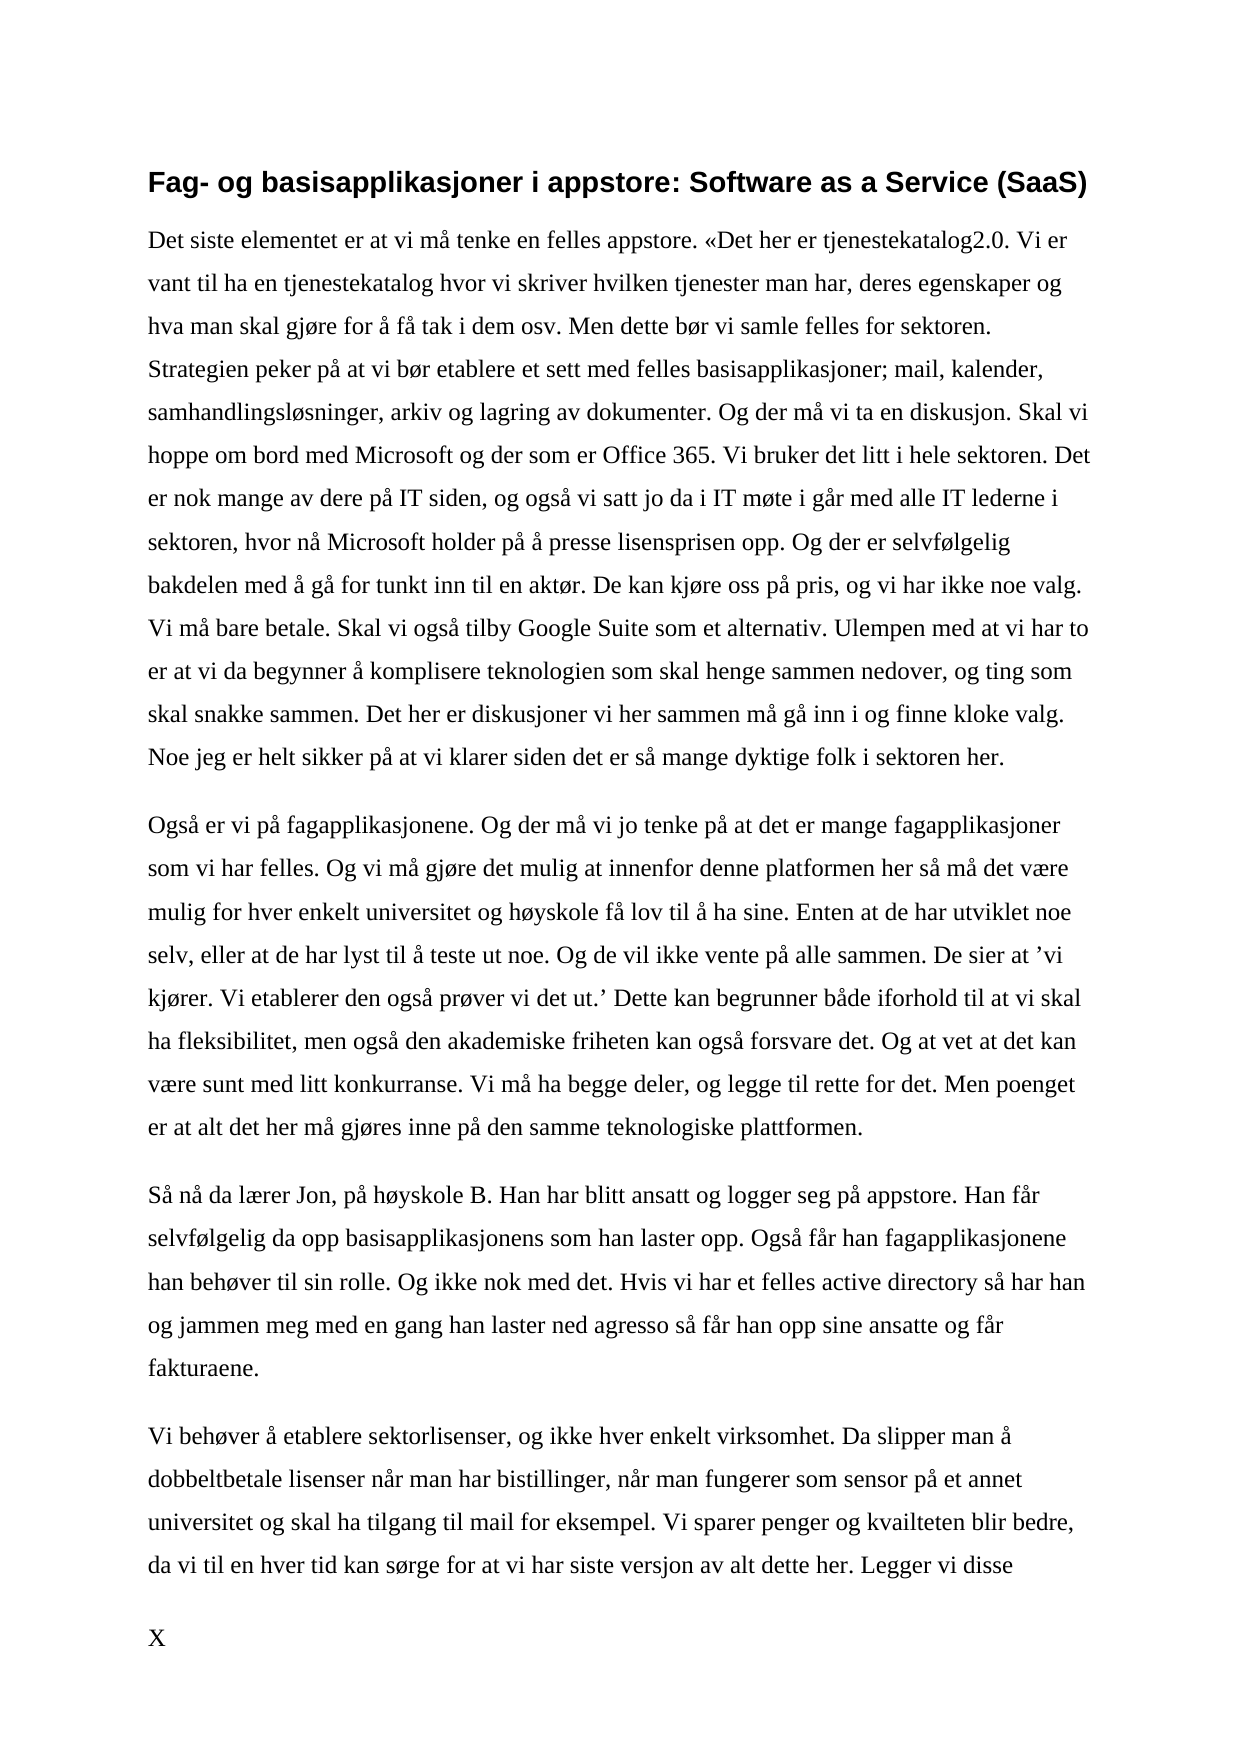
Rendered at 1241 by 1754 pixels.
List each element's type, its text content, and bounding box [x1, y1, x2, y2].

text Også er vi på fagapplikasjonene. Og der må vi jo tenke på at det er mange fagapplikasjoner som vi har felles. Og vi må gjøre det mulig at innenfor denne platformen her så må det være mulig for hver enkelt universitet og høyskole få lov til å ha sine. Enten at de har utviklet noe selv, eller at de har lyst til å teste ut noe. Og de vil ikke vente på alle sammen. De sier at ’vi kjører. Vi etablerer den også prøver vi det ut.’ Dette kan begrunner både iforhold til at vi skal ha fleksibilitet, men også den akademiske friheten kan også forsvare det. Og at vet at det kan være sunt med litt konkurranse. Vi må ha begge deler, og legge til rette for det. Men poenget er at alt det her må gjøres inne på den samme teknologiske plattformen. [148, 810, 1092, 1141]
text Så nå da lærer Jon, på høyskole B. Han har blitt ansatt og logger seg på appstore. Han får selvfølgelig da opp basisapplikasjonens som han laster opp. Også får han fagapplikasjonene han behøver til sin rolle. Og ikke nok med det. Hvis vi har et felles active directory så har han og jammen meg med en gang han laster ned agresso så får han opp sine ansatte og får fakturaene. [148, 1180, 1092, 1382]
subtitle Fag- og basisapplikasjoner i appstore: Software as a Service (SaaS) [148, 165, 1092, 199]
text Vi behøver å etablere sektorlisenser, og ikke hver enkelt virksomhet. Da slipper man å dobbeltbetale lisenser når man har bistillinger, når man fungerer som sensor på et annet universitet og skal ha tilgang til mail for eksempel. Vi sparer penger og kvailteten blir bedre, da vi til en hver tid kan sørge for at vi har siste versjon av alt dette her. Legger vi disse [148, 1421, 1092, 1579]
text Det siste elementet er at vi må tenke en felles appstore. «Det her er tjenestekatalog2.0. Vi er vant til ha en tjenestekatalog hvor vi skriver hvilken tjenester man har, deres egenskaper og hva man skal gjøre for å få tak i dem osv. Men dette bør vi samle felles for sektoren. Strategien peker på at vi bør etablere et sett med felles basisapplikasjoner; mail, kalender, samhandlingsløsninger, arkiv og lagring av dokumenter. Og der må vi ta en diskusjon. Skal vi hoppe om bord med Microsoft og der som er Office 365. Vi bruker det litt i hele sektoren. Det er nok mange av dere på IT siden, og også vi satt jo da i IT møte i går med alle IT lederne i sektoren, hvor nå Microsoft holder på å presse lisensprisen opp. Og der er selvfølgelig bakdelen med å gå for tunkt inn til en aktør. De kan kjøre oss på pris, og vi har ikke noe valg. Vi må bare betale. Skal vi også tilby Google Suite som et alternativ. Ulempen med at vi har to er at vi da begynner å komplisere teknologien som skal henge sammen nedover, og ting som skal snakke sammen. Det her er diskusjoner vi her sammen må gå inn i og finne kloke valg. Noe jeg er helt sikker på at vi klarer siden det er så mange dyktige folk i sektoren her. [148, 225, 1092, 771]
